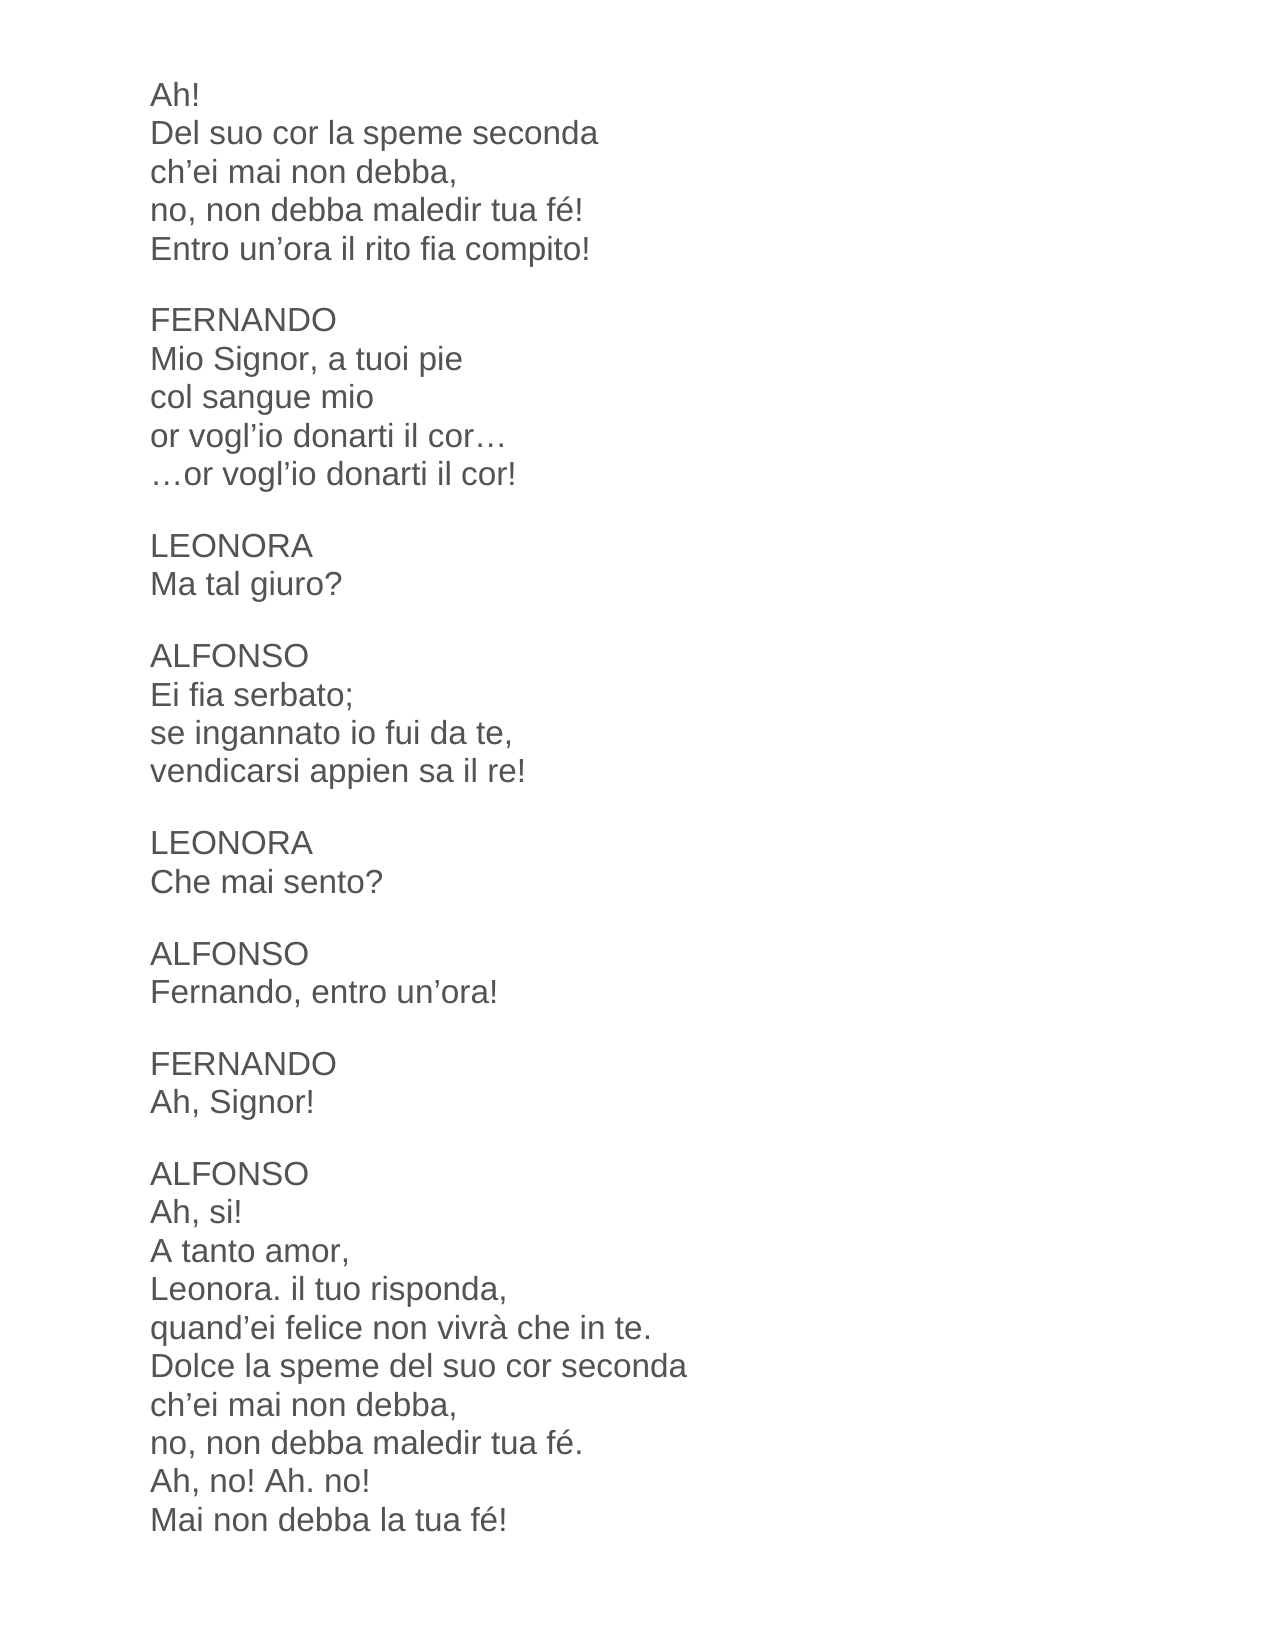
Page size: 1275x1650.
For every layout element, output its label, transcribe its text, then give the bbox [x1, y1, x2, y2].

text Ah! Del suo cor la speme seconda ch’ei mai non debba, no, non debba maledir tua fé! Entro un’ora il rito fia compito! [150, 75, 1125, 267]
text FERNANDO Mio Signor, a tuoi pie col sangue mio or vogl’io donarti il cor… …or vogl’io donarti il cor! [150, 301, 1125, 493]
text LEONORA Che mai sento? [150, 823, 1125, 900]
text FERNANDO Ah, Signor! [150, 1044, 1125, 1121]
text ALFONSO Fernando, entro un’ora! [150, 933, 1125, 1010]
text LEONORA Ma tal giuro? [150, 526, 1125, 603]
text ALFONSO Ah, si! A tanto amor, Leonora. il tuo risponda, quand’ei felice non vivrà che in te. Dolce la speme del suo cor seconda ch’ei mai non debba, no, non debba maledir tua fé. Ah, no! Ah. no! Mai non debba la tua fé! [150, 1154, 1125, 1538]
text ALFONSO Ei fia serbato; se ingannato io fui da te, vendicarsi appien sa il re! [150, 636, 1125, 790]
